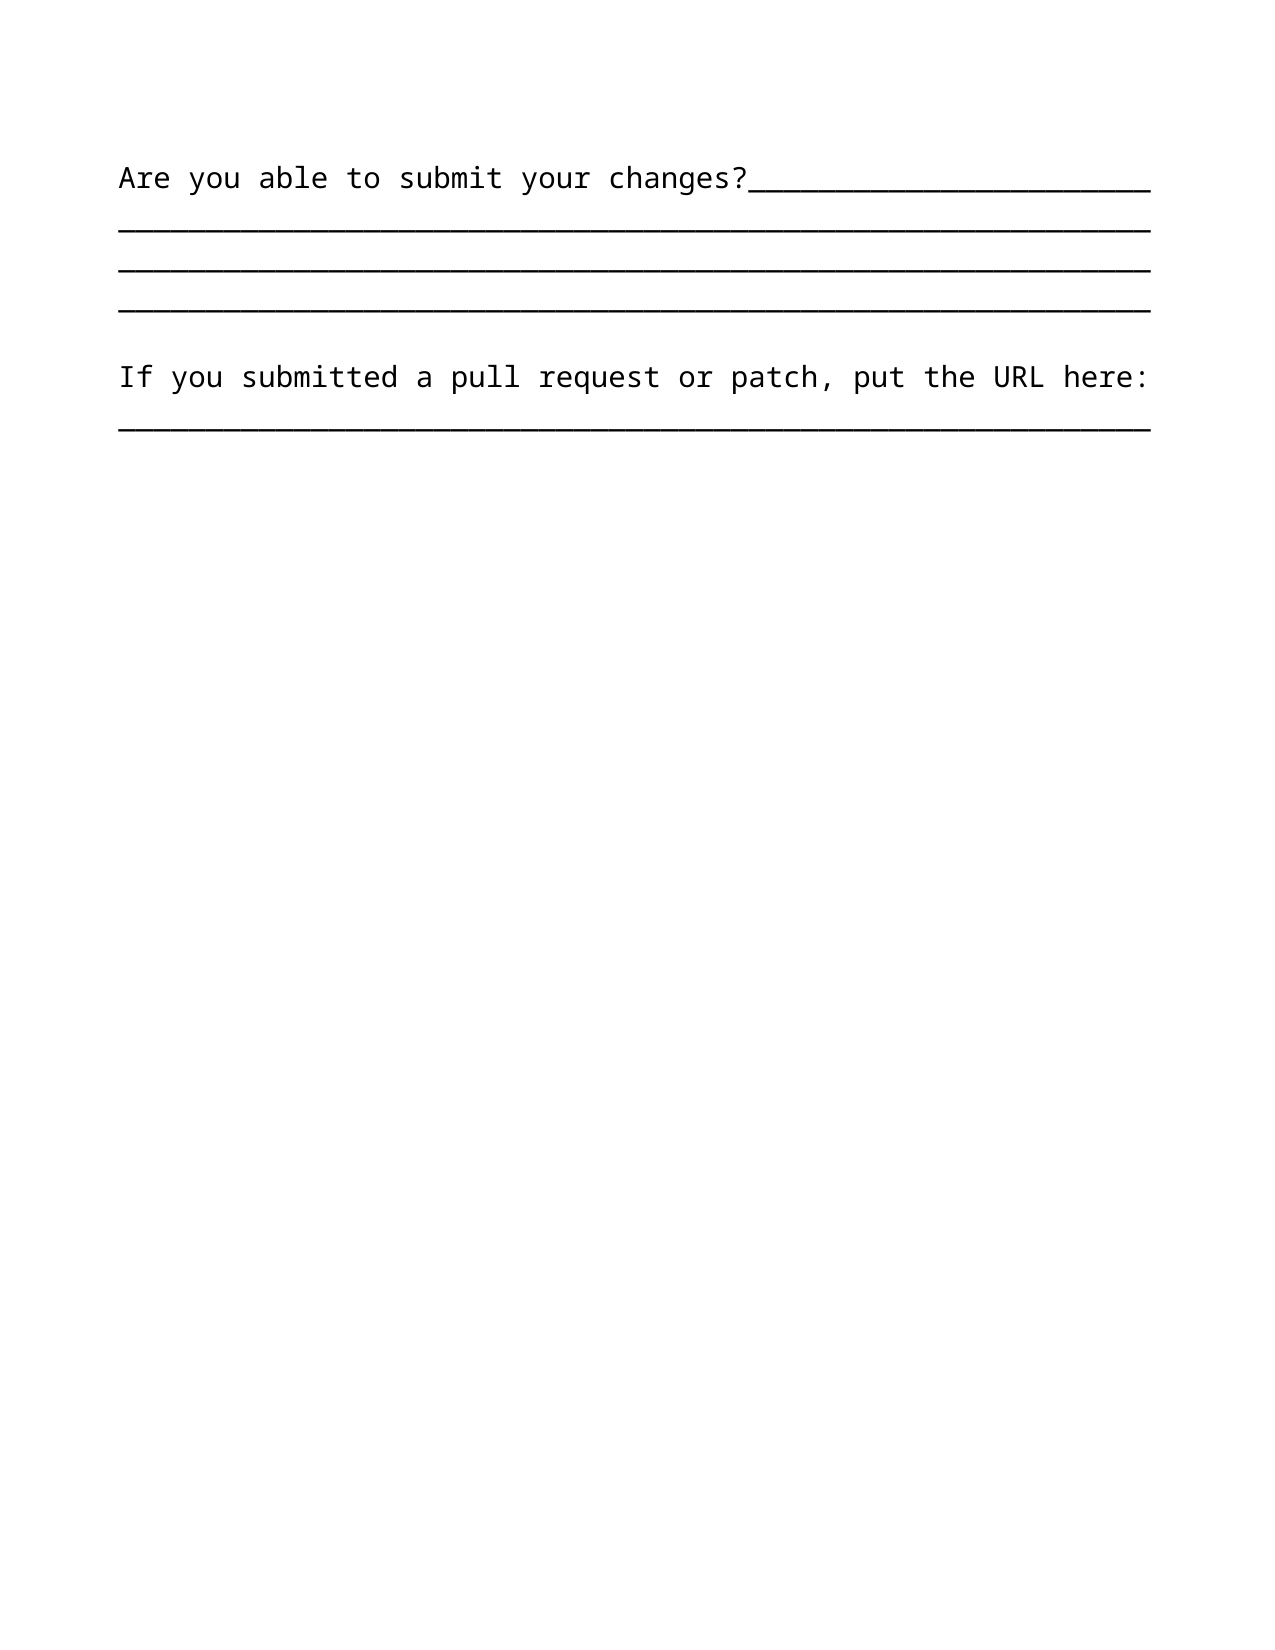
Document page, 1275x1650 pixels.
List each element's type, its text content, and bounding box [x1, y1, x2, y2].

text ___________________________________________________________ [118, 237, 1157, 277]
text ___________________________________________________________ [118, 277, 1157, 317]
text If you submitted a pull request or patch, put the URL here: [118, 356, 1157, 396]
text ___________________________________________________________ [118, 396, 1157, 436]
text Are you able to submit your changes?_______________________ [118, 158, 1157, 197]
text ___________________________________________________________ [118, 197, 1157, 237]
